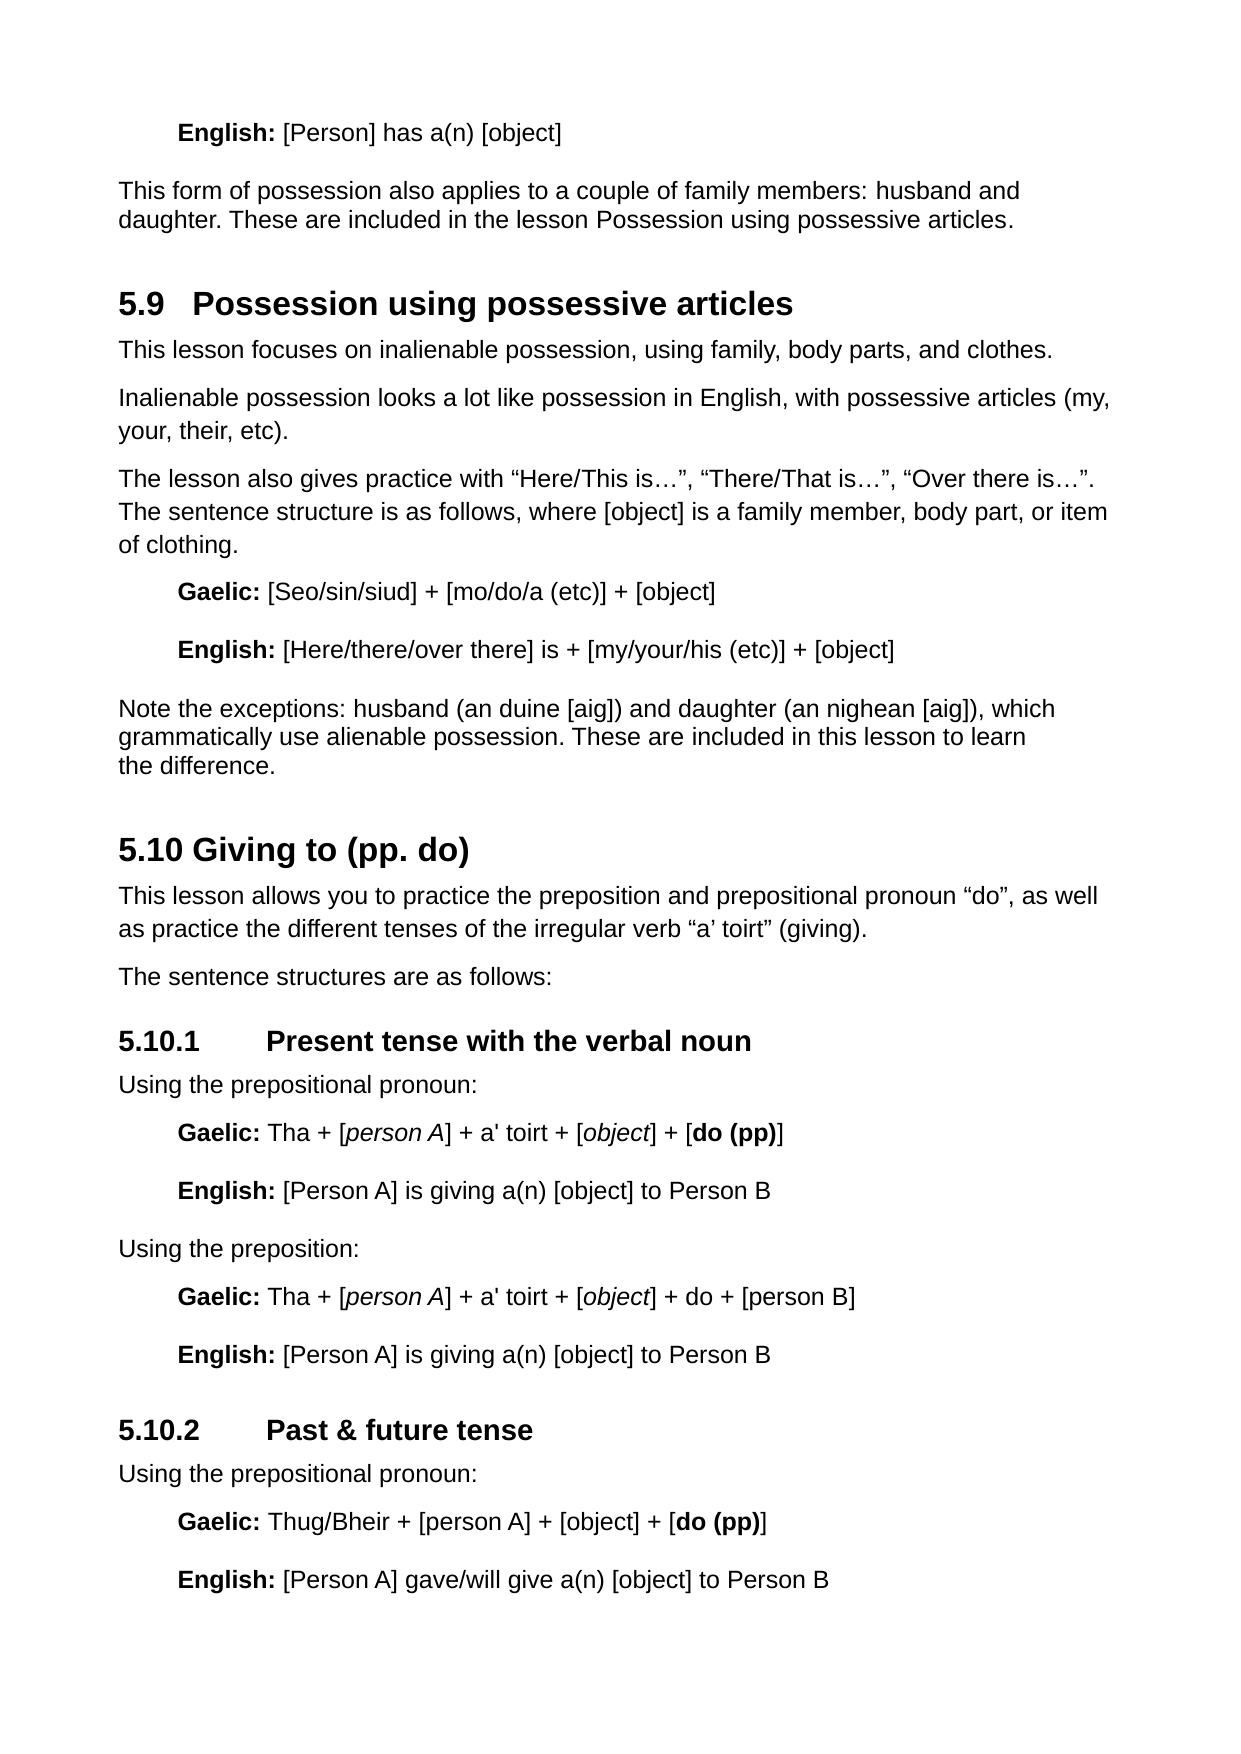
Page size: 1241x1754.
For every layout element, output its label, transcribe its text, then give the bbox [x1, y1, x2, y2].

text English: [Person] has a(n) [object] [177, 118, 1063, 147]
text Using the prepositional pronoun: [118, 1070, 1122, 1099]
text Gaelic: Tha + [person A] + a' toirt + [object] + do + [person B] [177, 1282, 1063, 1311]
text Gaelic: Tha + [person A] + a' toirt + [object] + [do (pp)] [177, 1118, 1063, 1147]
text English: [Person A] is giving a(n) [object] to Person B [177, 1176, 1063, 1205]
subtitle Possession using possessive articles [118, 284, 1122, 323]
text English: [Person A] is giving a(n) [object] to Person B [177, 1340, 1063, 1369]
text Inalienable possession looks a lot like possession in English, with possessive articles (my, your, their, etc). [118, 383, 1122, 445]
text Gaelic: [Seo/sin/siud] + [mo/do/a (etc)] + [object] [177, 577, 1063, 606]
text The lesson also gives practice with “Here/This is…”, “There/That is…”, “Over there is…”. The sentence structure is as follows, where [object] is a family member, body part, or item of clothing. [118, 463, 1122, 558]
subtitle Giving to (pp. do) [118, 830, 1122, 869]
text This lesson focuses on inalienable possession, using family, body parts, and clothes. [118, 335, 1122, 364]
text Note the exceptions: husband (an duine [aig]) and daughter (an nighean [aig]), which grammatically use alienable possession. These are included in this lesson to learn the difference. [118, 694, 1063, 780]
text English: [Here/there/over there] is + [my/your/his (etc)] + [object] [177, 635, 1063, 664]
subtitle Past & future tense [118, 1413, 1122, 1447]
text The sentence structures are as follows: [118, 962, 1122, 991]
text Gaelic: Thug/Bheir + [person A] + [object] + [do (pp)] [177, 1507, 1063, 1536]
text This form of possession also applies to a couple of family members: husband and daughter. These are included in the lesson Possession using possessive articles. [118, 176, 1063, 234]
text Using the prepositional pronoun: [118, 1459, 1122, 1488]
text This lesson allows you to practice the preposition and prepositional pronoun “do”, as well as practice the different tenses of the irregular verb “a’ toirt” (giving). [118, 881, 1122, 943]
text English: [Person A] gave/will give a(n) [object] to Person B [177, 1565, 1063, 1594]
subtitle Present tense with the verbal noun [118, 1024, 1122, 1058]
text Using the preposition: [118, 1234, 1122, 1263]
